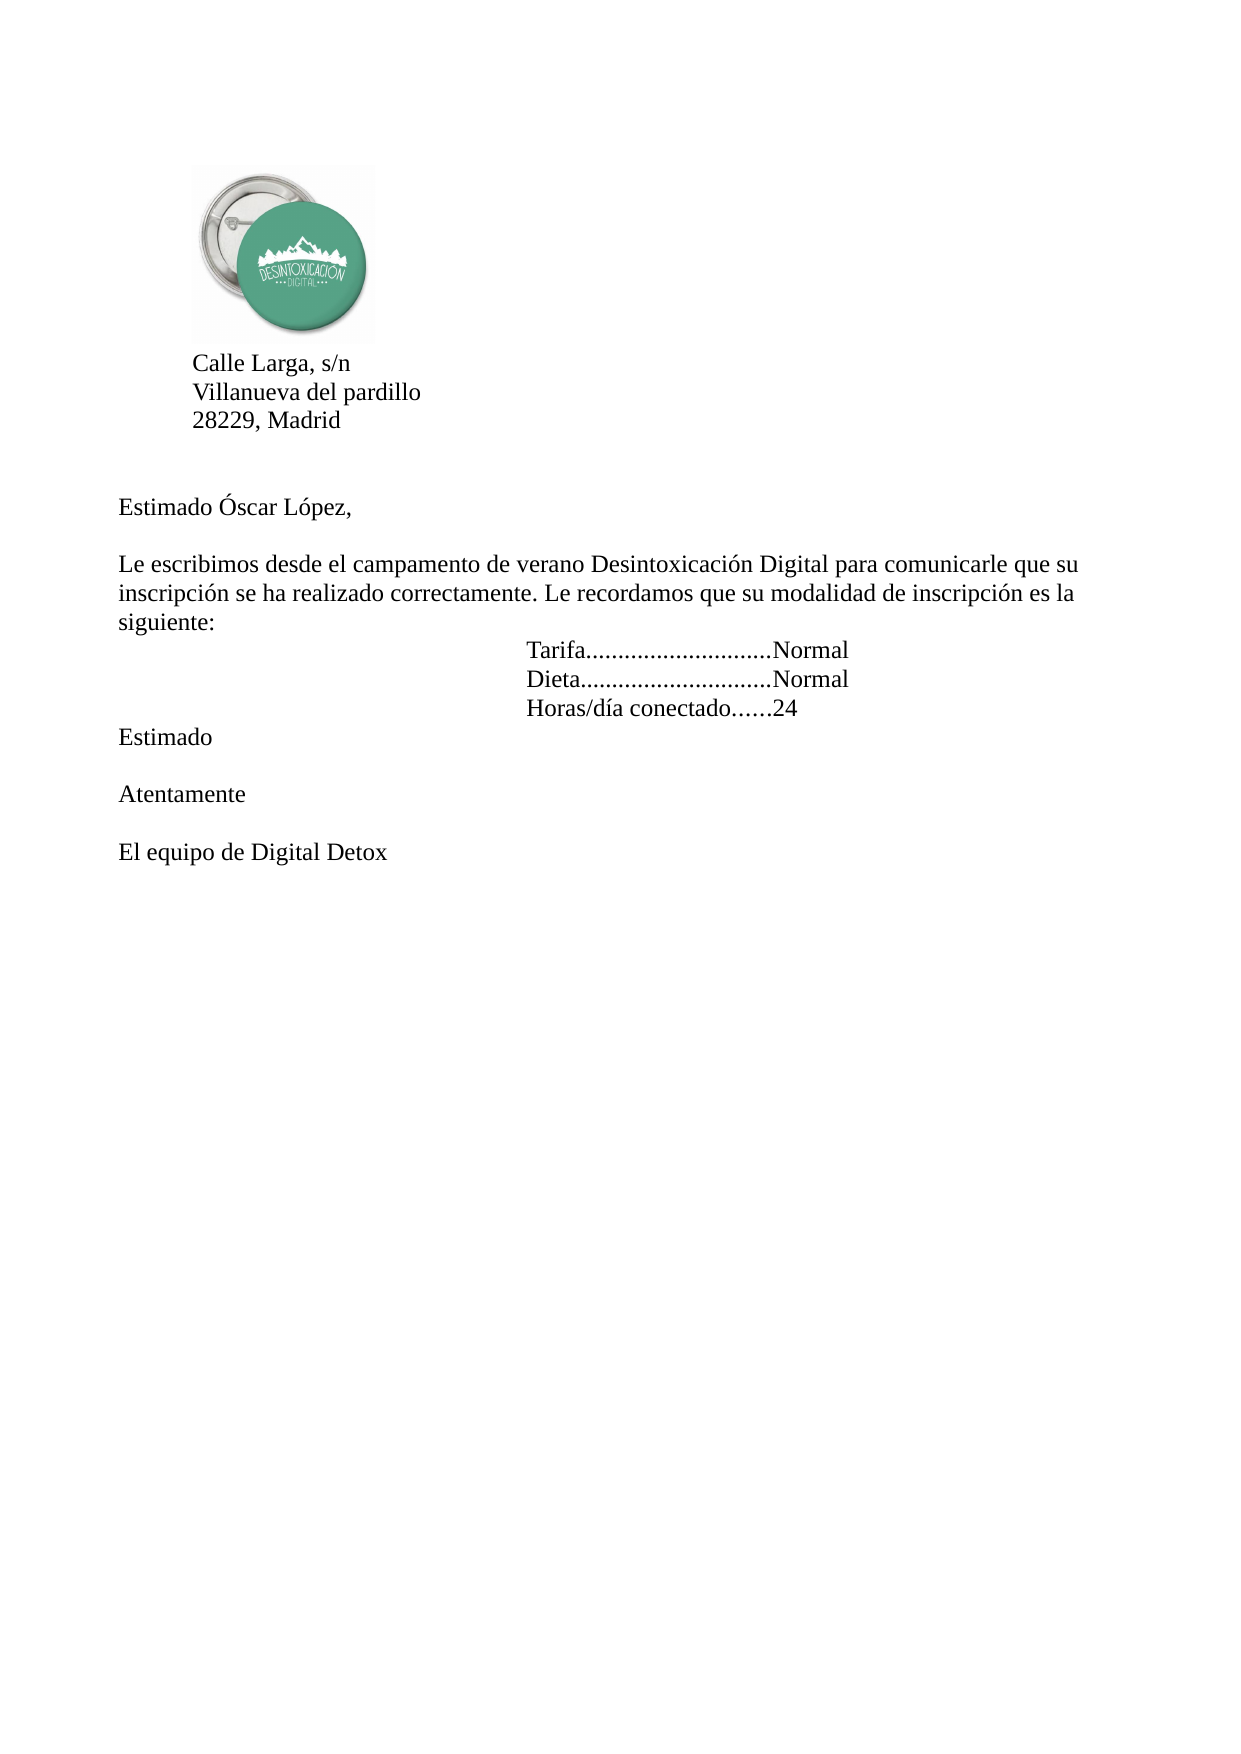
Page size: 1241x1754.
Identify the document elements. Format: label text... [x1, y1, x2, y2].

text Tarifa Normal [118, 636, 1122, 664]
text Le escribimos desde el campamento de verano Desintoxicación Digital para comunicarle que su [118, 549, 1122, 578]
text inscripción se ha realizado correctamente. Le recordamos que su modalidad de inscripción es la [118, 578, 1122, 607]
text Calle Larga, s/n [118, 348, 1122, 377]
text Estimado [118, 722, 1122, 751]
text Villanueva del pardillo [118, 377, 1122, 406]
text Horas/día conectado 24 [118, 693, 1122, 722]
text Estimado Óscar López, [118, 492, 1122, 521]
text 28229, Madrid [118, 406, 1122, 434]
text Dieta Normal [118, 664, 1122, 693]
text siguiente: [118, 607, 1122, 636]
picture [191, 165, 376, 344]
text El equipo de Digital Detox [118, 837, 1122, 866]
text Atentamente [118, 779, 1122, 808]
